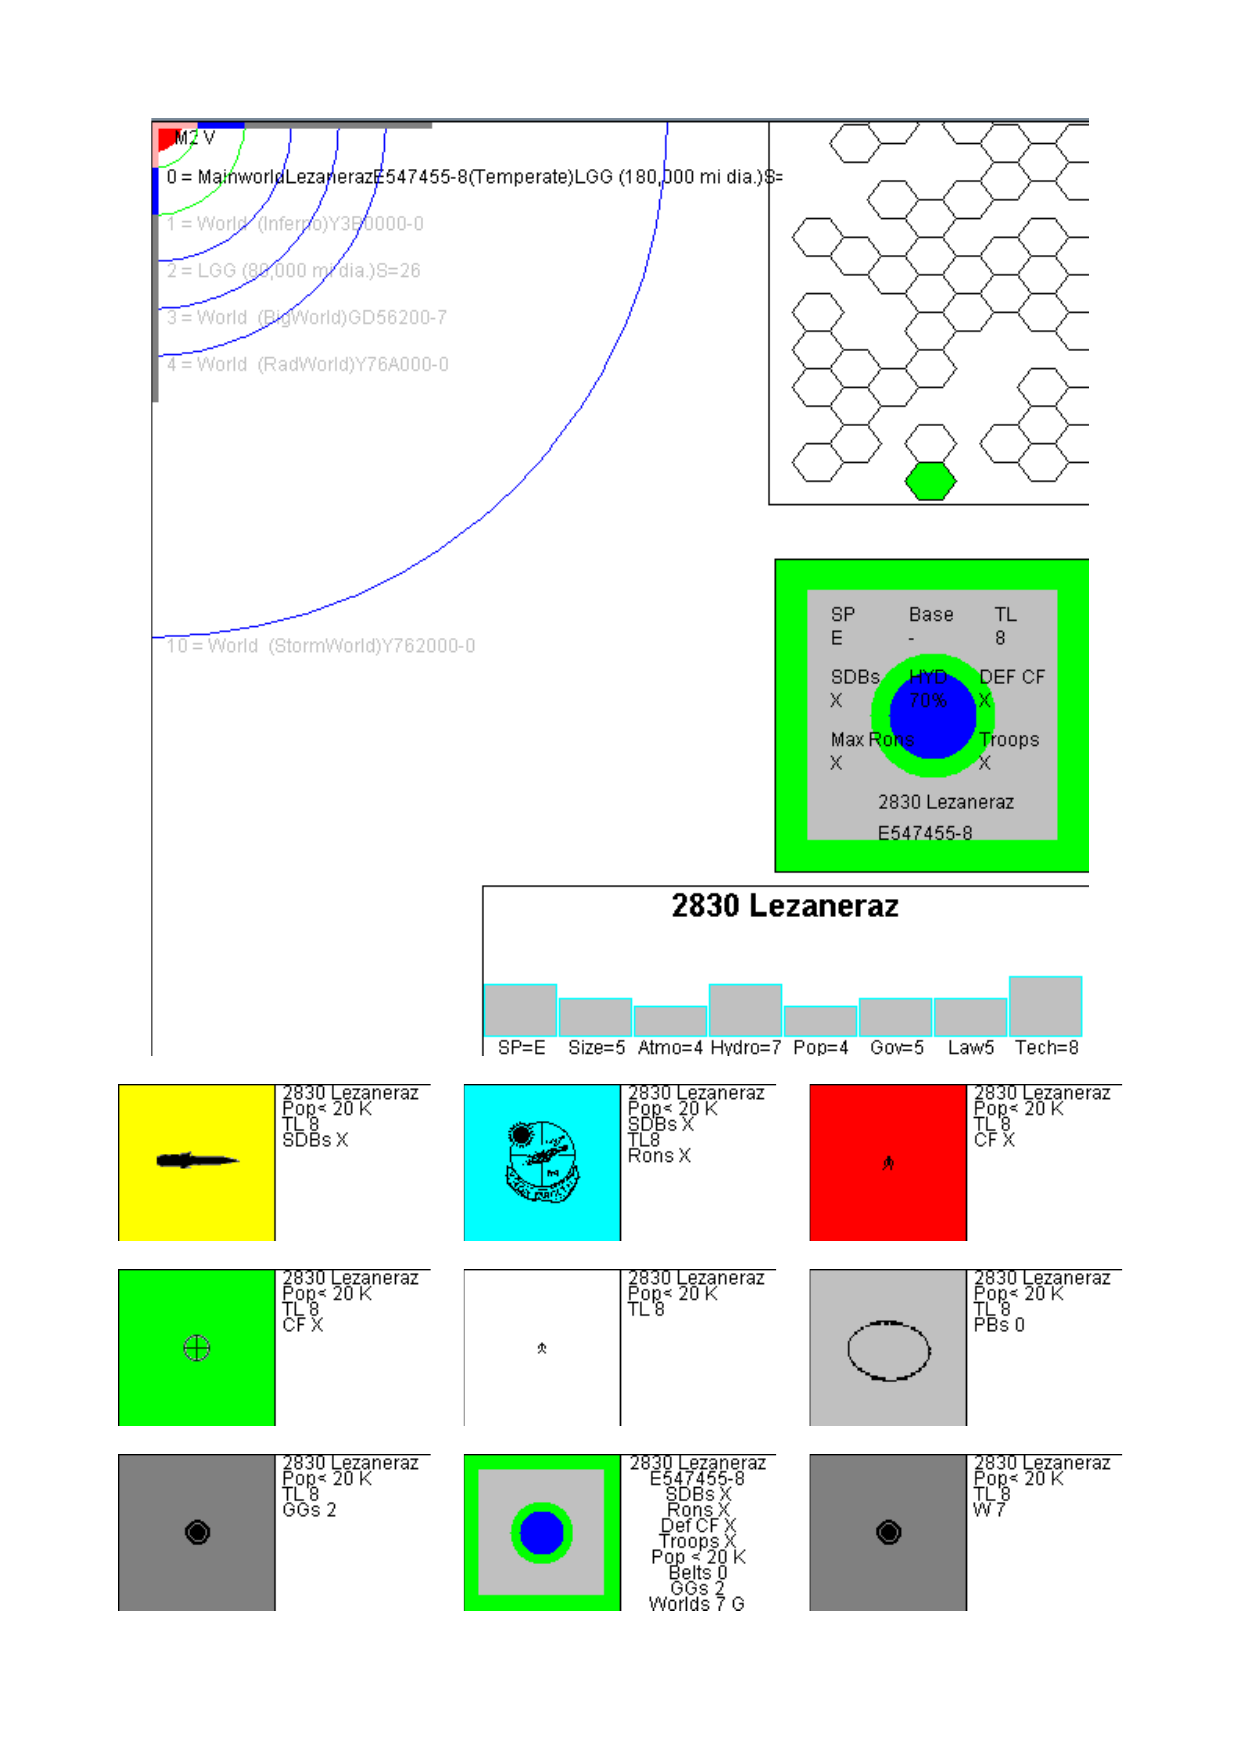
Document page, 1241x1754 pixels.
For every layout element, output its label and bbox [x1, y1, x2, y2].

picture [118, 1454, 431, 1611]
picture [118, 1269, 431, 1426]
picture [151, 118, 1089, 1056]
picture [809, 1084, 1123, 1241]
picture [118, 1084, 431, 1241]
picture [463, 1269, 777, 1426]
picture [809, 1269, 1123, 1426]
picture [463, 1084, 777, 1241]
picture [463, 1454, 777, 1611]
picture [809, 1454, 1123, 1611]
